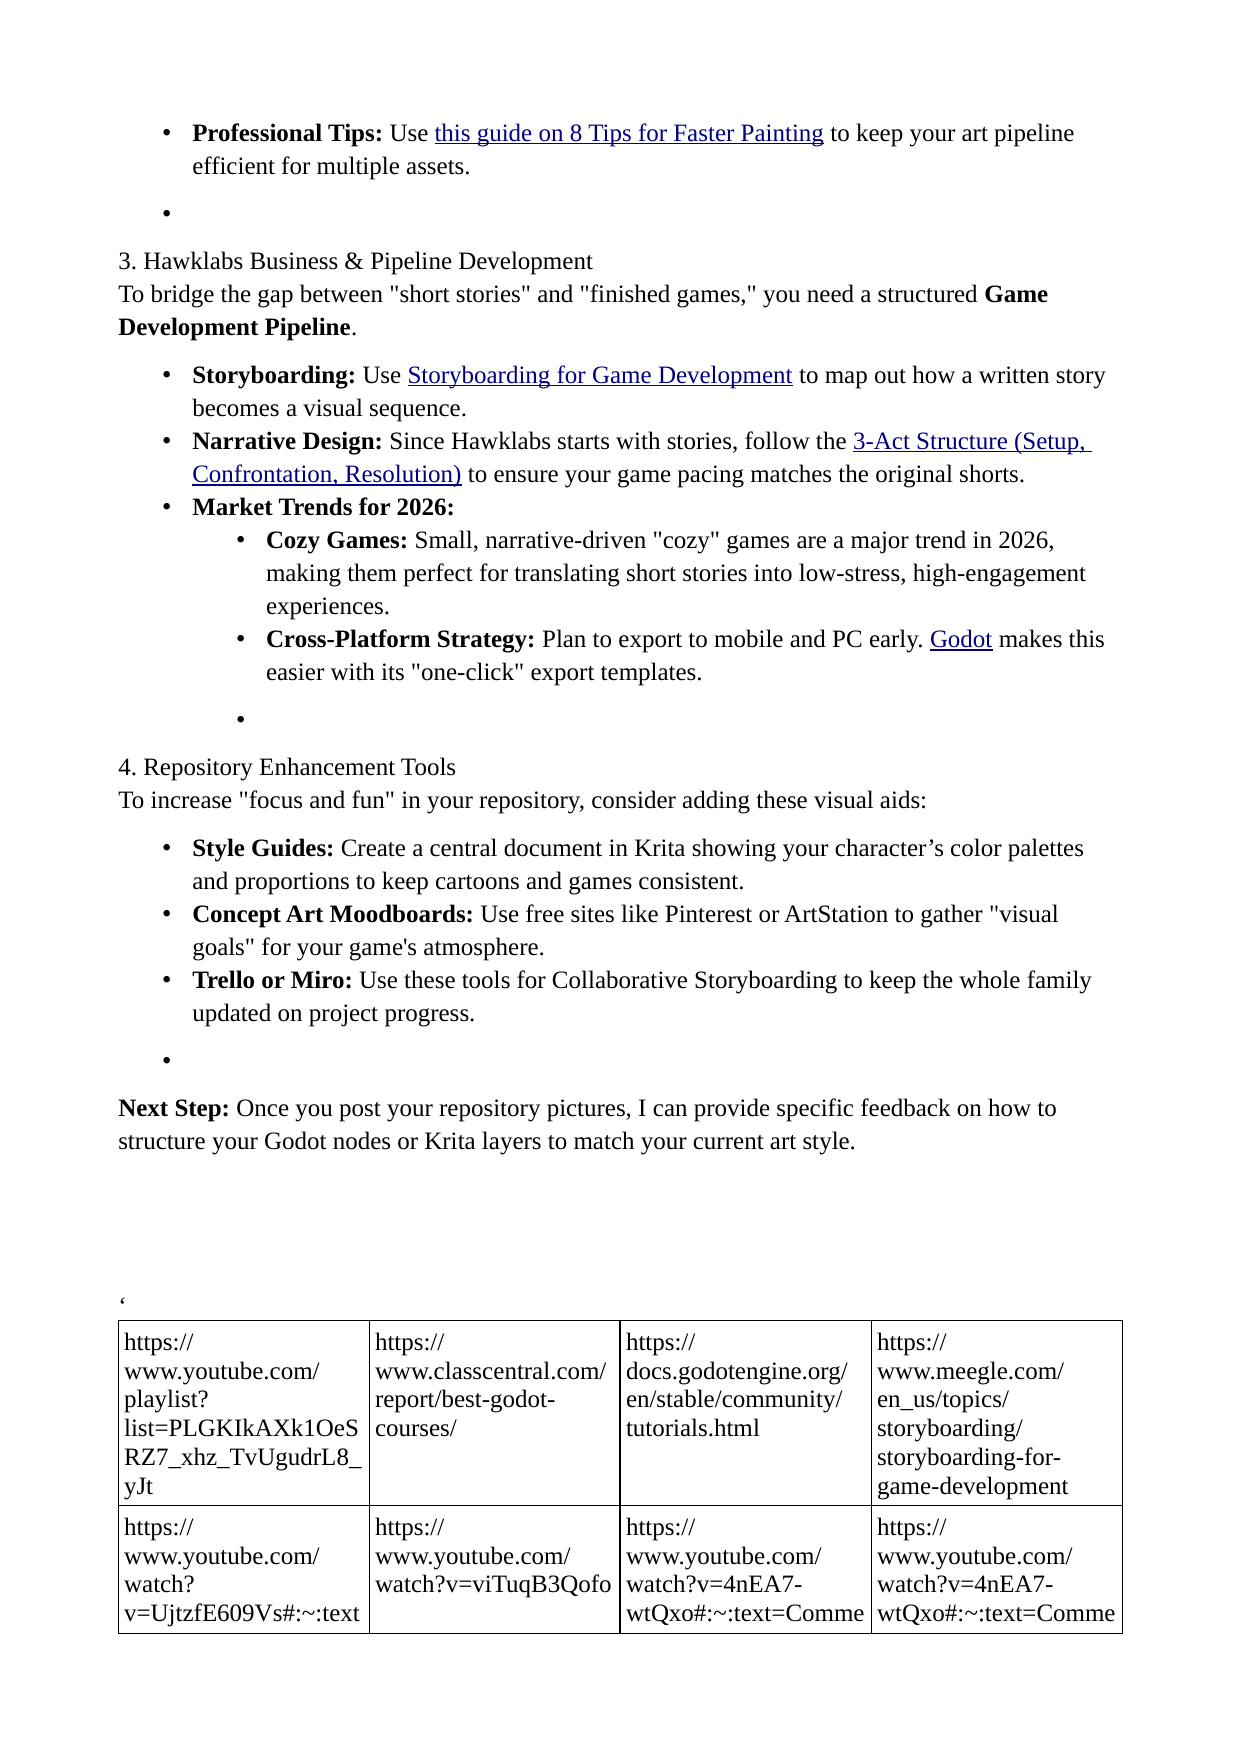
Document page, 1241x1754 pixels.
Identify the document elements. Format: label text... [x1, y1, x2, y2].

list Cross-Platform Strategy: Plan to export to mobile and PC early. Godot makes this easier with its "one-click" export templates. [236, 624, 1122, 686]
table_cell https://www.youtube.com/watch?v=UjtzfE609Vs#:~:text [119, 1506, 369, 1633]
list Concept Art Moodboards: Use free sites like Pinterest or ArtStation to gather "visual goals" for your game's atmosphere. [162, 899, 1122, 961]
text ‘ [118, 1291, 1122, 1320]
table_header https://www.meegle.com/en_us/topics/storyboarding/storyboarding-for-game-development [872, 1321, 1122, 1505]
table_cell https://www.youtube.com/watch?v=viTuqB3Qofo [370, 1506, 619, 1633]
list Cozy Games: Small, narrative-driven "cozy" games are a major trend in 2026, making them perfect for translating short stories into low-stress, high-engagement experiences. [236, 525, 1122, 620]
list Trello or Miro: Use these tools for Collaborative Storyboarding to keep the whole family updated on project progress. [162, 965, 1122, 1027]
table_header https://docs.godotengine.org/en/stable/community/tutorials.html [621, 1321, 871, 1505]
table_cell https://www.youtube.com/watch?v=4nEA7-wtQxo#:~:text=Comme [621, 1506, 871, 1633]
table_header https://www.classcentral.com/report/best-godot-courses/ [370, 1321, 619, 1505]
list Narrative Design: Since Hawklabs starts with stories, follow the 3-Act Structure (Setup, Confrontation, Resolution) to ensure your game pacing matches the original shorts. [162, 426, 1122, 488]
list Professional Tips: Use this guide on 8 Tips for Faster Painting to keep your art pipeline efficient for multiple assets. [162, 118, 1122, 180]
list Market Trends for 2026: [162, 492, 1122, 521]
text 4. Repository Enhancement Tools [118, 752, 1122, 781]
list Style Guides: Create a central document in Krita showing your character’s color palettes and proportions to keep cartoons and games consistent. [162, 833, 1122, 895]
text To bridge the gap between "short stories" and "finished games," you need a structured Game Development Pipeline. [118, 279, 1122, 341]
list Storyboarding: Use Storyboarding for Game Development to map out how a written story becomes a visual sequence. [162, 360, 1122, 422]
text 3. Hawklabs Business & Pipeline Development [118, 246, 1122, 275]
text Next Step: Once you post your repository pictures, I can provide specific feedback on how to structure your Godot nodes or Krita layers to match your current art style. [118, 1093, 1122, 1155]
text To increase "focus and fun" in your repository, consider adding these visual aids: [118, 785, 1122, 814]
table_header https://www.youtube.com/playlist?list=PLGKIkAXk1OeSRZ7_xhz_TvUgudrL8_yJt [119, 1321, 369, 1505]
table_cell https://www.youtube.com/watch?v=4nEA7-wtQxo#:~:text=Comme [872, 1506, 1122, 1633]
